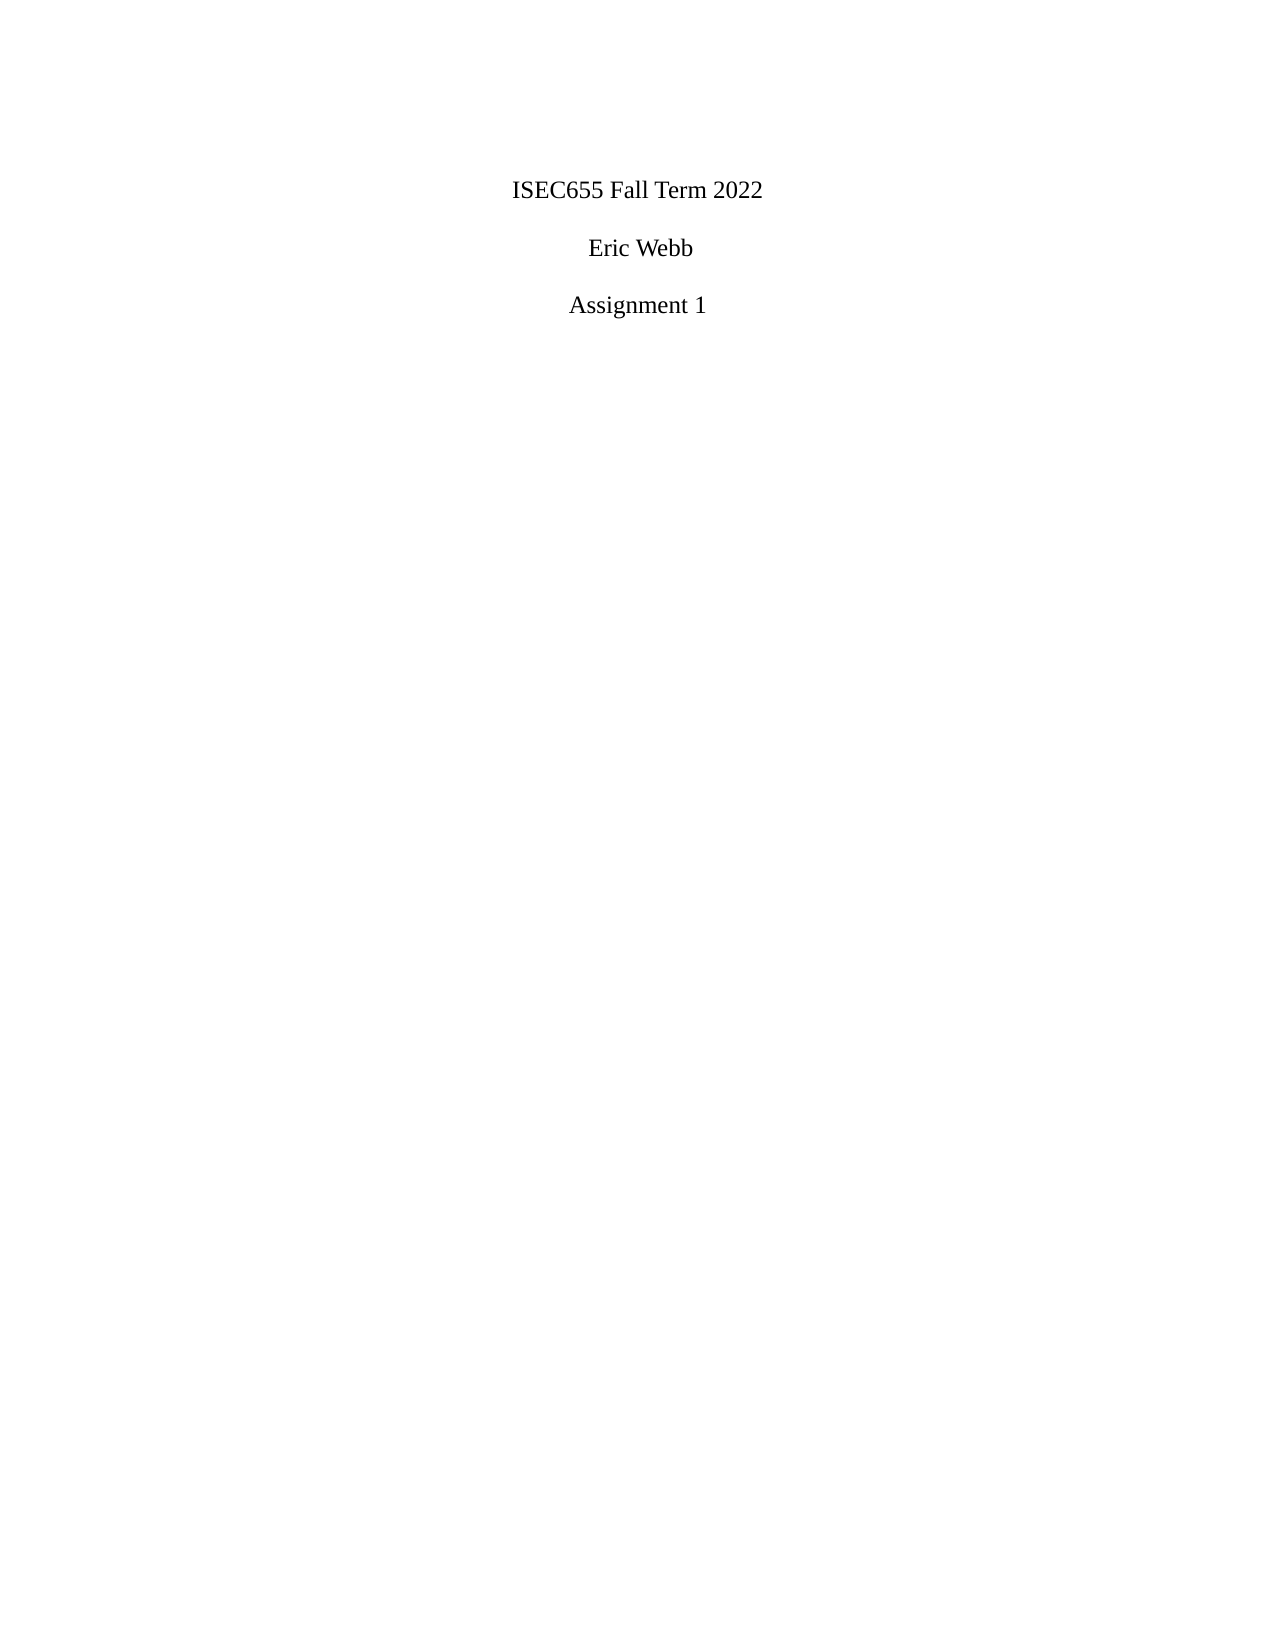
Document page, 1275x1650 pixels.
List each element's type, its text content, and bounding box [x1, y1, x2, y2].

text ISEC655 Fall Term 2022 [118, 176, 1157, 204]
text Eric Webb [118, 233, 1157, 262]
text Assignment 1 [118, 291, 1157, 319]
